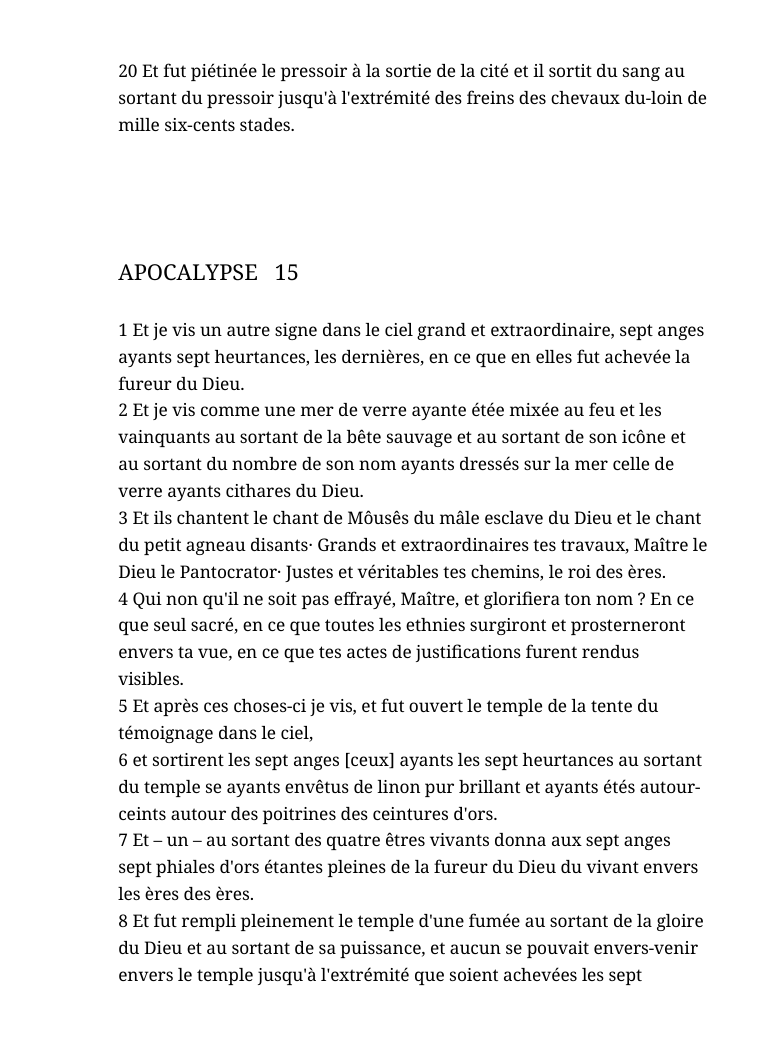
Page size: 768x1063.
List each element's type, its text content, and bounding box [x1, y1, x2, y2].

text APOCALYPSE 15 [118, 257, 709, 287]
text 1 Et je vis un autre signe dans le ciel grand et extraordinaire, sept anges ayants sept heurtances, les dernières, en ce que en elles fut achevée la fureur du Dieu. 2 Et je vis comme une mer de verre ayante étée mixée au feu et les vainquants au sortant de la bête sauvage et au sortant de son icône et au sortant du nombre de son nom ayants dressés sur la mer celle de verre ayants cithares du Dieu. 3 Et ils chantent le chant de Môusês du mâle esclave du Dieu et le chant du petit agneau disants· Grands et extraordinaires tes travaux, Maître le Dieu le Pantocrator· Justes et véritables tes chemins, le roi des ères. 4 Qui non qu'il ne soit pas effrayé, Maître, et glorifiera ton nom ? En ce que seul sacré, en ce que toutes les ethnies surgiront et prosterneront envers ta vue, en ce que tes actes de justifications furent rendus visibles. 5 Et après ces choses-ci je vis, et fut ouvert le temple de la tente du témoignage dans le ciel, 6 et sortirent les sept anges [ceux] ayants les sept heurtances au sortant du temple se ayants envêtus de linon pur brillant et ayants étés autour-ceints autour des poitrines des ceintures d'ors. 7 Et – un – au sortant des quatre êtres vivants donna aux sept anges sept phiales d'ors étantes pleines de la fureur du Dieu du vivant envers les ères des ères. 8 Et fut rempli pleinement le temple d'une fumée au sortant de la gloire du Dieu et au sortant de sa puissance, et aucun se pouvait envers-venir envers le temple jusqu'à l'extrémité que soient achevées les sept [118, 291, 709, 986]
text 20 Et fut piétinée le pressoir à la sortie de la cité et il sortit du sang au sortant du pressoir jusqu'à l'extrémité des freins des chevaux du-loin de mille six-cents stades. [118, 59, 709, 136]
